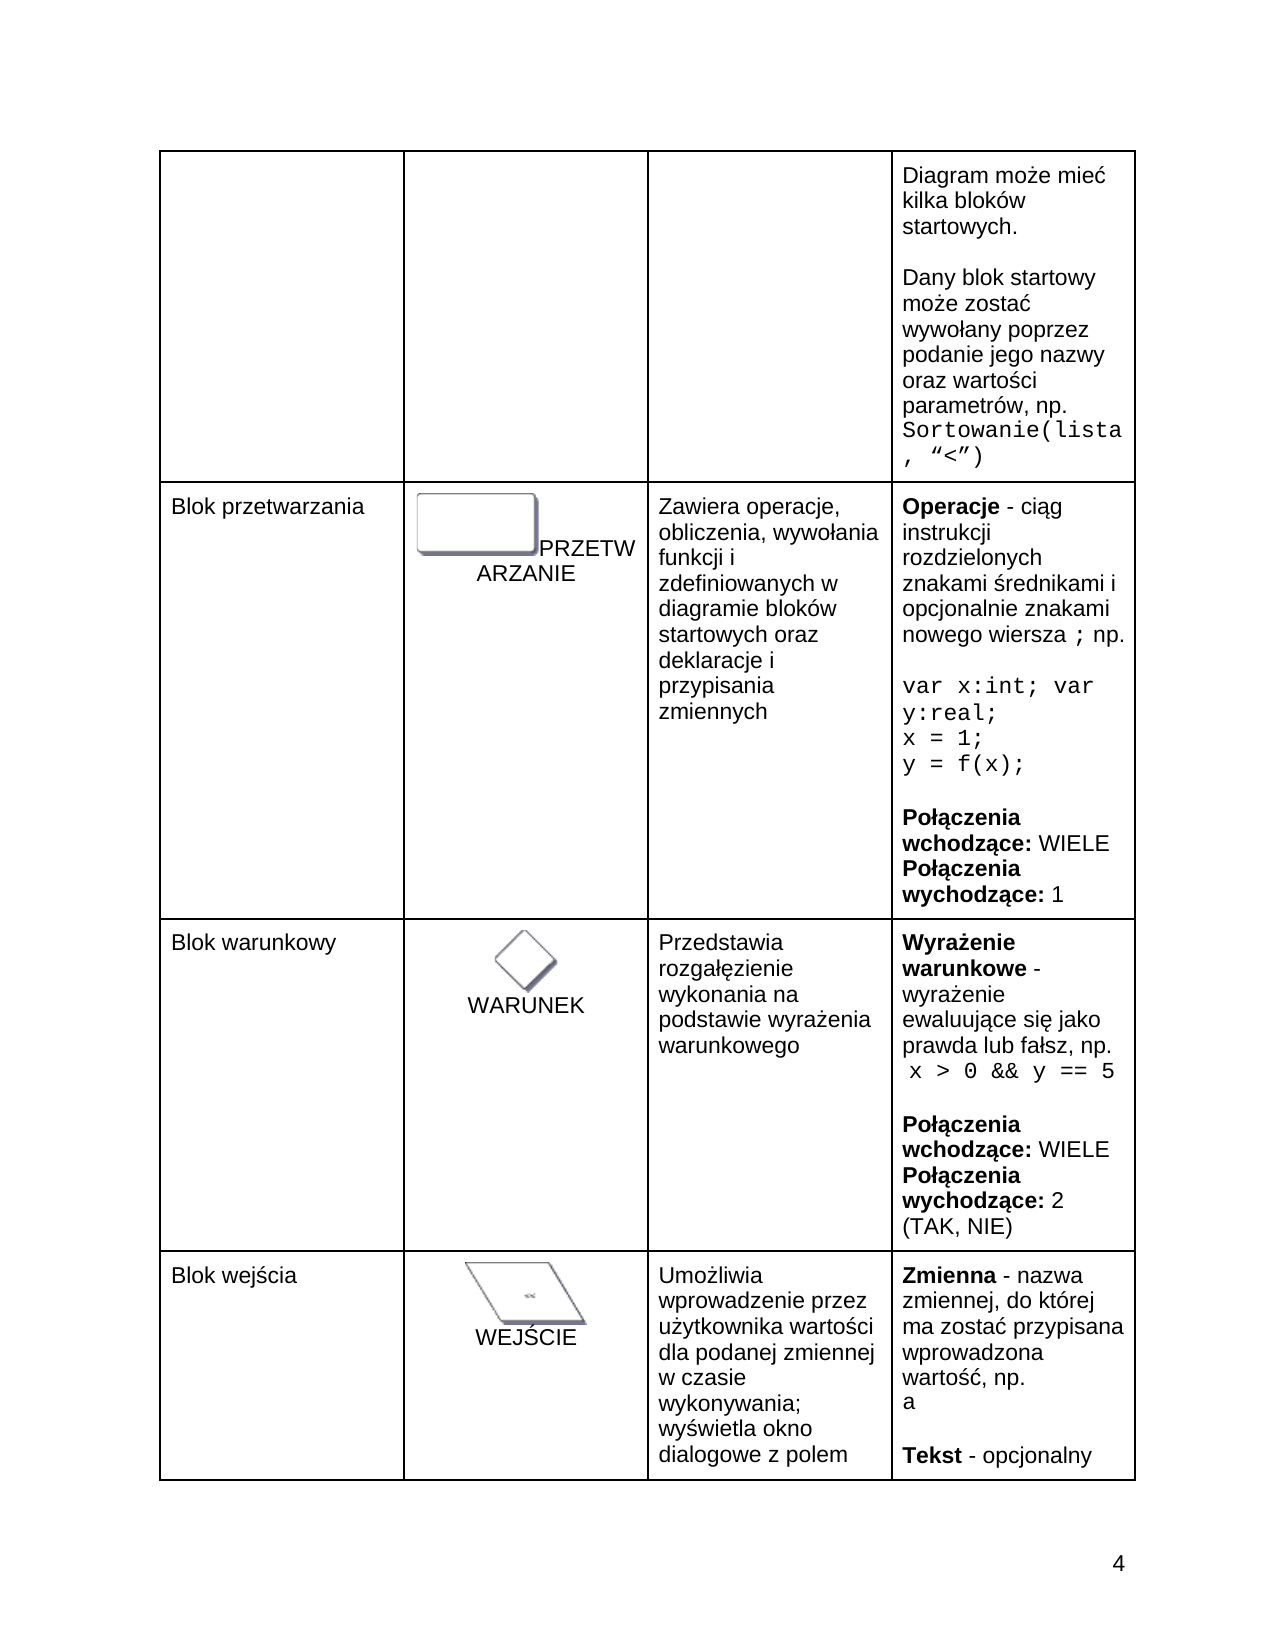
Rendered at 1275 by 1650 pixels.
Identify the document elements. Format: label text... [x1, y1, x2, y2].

table_cell Operacje - ciąg instrukcji rozdzielonych znakami średnikami i opcjonalnie znakami nowego wiersza ; np. var x:int; var y:real; x = 1; y = f(x); Połączenia wchodzące: WIELE Połączenia wychodzące: 1 [893, 483, 1134, 917]
table_cell Blok warunkowy [161, 920, 403, 1250]
table_cell WARUNEK [405, 920, 647, 1250]
table_cell Umożliwia wprowadzenie przez użytkownika wartości dla podanej zmiennej w czasie wykonywania; wyświetla okno dialogowe z polem [649, 1252, 891, 1478]
picture [416, 493, 539, 556]
picture [465, 1262, 587, 1325]
table_cell Zmienna - nazwa zmiennej, do której ma zostać przypisana wprowadzona wartość, np. a Tekst - opcjonalny [893, 1252, 1134, 1478]
table_cell Blok wejścia [161, 1252, 403, 1478]
picture [494, 930, 558, 993]
table_cell Diagram może mieć kilka bloków startowych. Dany blok startowy może zostać wywołany poprzez podanie jego nazwy oraz wartości parametrów, np. Sortowanie(lista, “<”) [893, 152, 1134, 481]
table_cell [405, 152, 647, 481]
table_cell Zawiera operacje, obliczenia, wywołania funkcji i zdefiniowanych w diagramie bloków startowych oraz deklaracje i przypisania zmiennych [649, 483, 891, 917]
table_cell PRZETWARZANIE [405, 483, 647, 917]
table_cell Wyrażenie warunkowe - wyrażenie ewaluujące się jako prawda lub fałsz, np. x > 0 && y == 5 Połączenia wchodzące: WIELE Połączenia wychodzące: 2 (TAK, NIE) [893, 920, 1134, 1250]
table_cell WEJŚCIE [405, 1252, 647, 1478]
table_cell Blok przetwarzania [161, 483, 403, 917]
table_cell Przedstawia rozgałęzienie wykonania na podstawie wyrażenia warunkowego [649, 920, 891, 1250]
table_cell [161, 152, 403, 481]
table_cell [649, 152, 891, 481]
